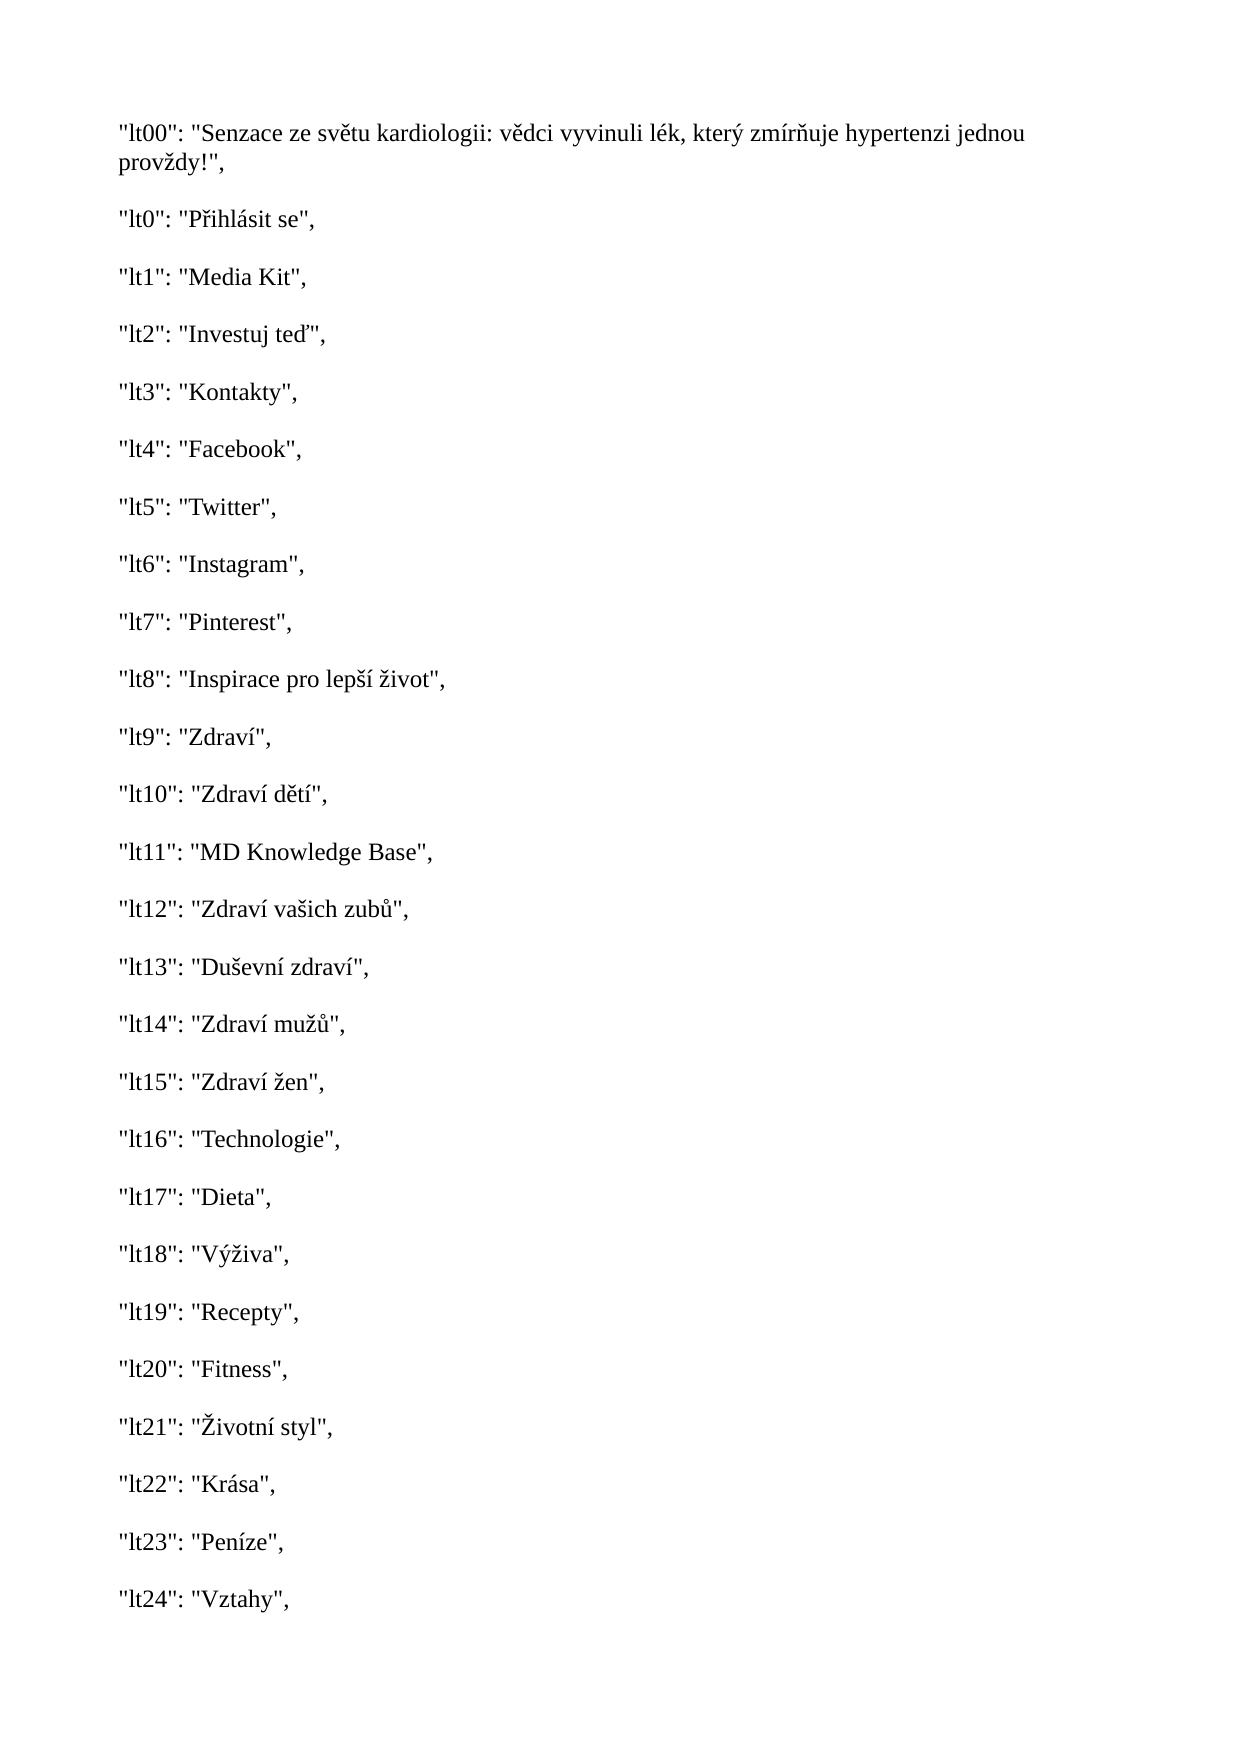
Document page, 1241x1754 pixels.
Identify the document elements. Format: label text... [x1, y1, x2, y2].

text "lt14": "Zdraví mužů", [118, 1009, 1122, 1038]
text "lt18": "Výživa", [118, 1239, 1122, 1268]
text "lt12": "Zdraví vašich zubů", [118, 894, 1122, 923]
text "lt23": "Peníze", [118, 1527, 1122, 1556]
text "lt11": "MD Knowledge Base", [118, 837, 1122, 866]
text "lt2": "Investuj teď", [118, 319, 1122, 348]
text "lt10": "Zdraví dětí", [118, 779, 1122, 808]
text "lt19": "Recepty", [118, 1297, 1122, 1326]
text "lt17": "Dieta", [118, 1182, 1122, 1211]
text "lt15": "Zdraví žen", [118, 1067, 1122, 1096]
text "lt7": "Pinterest", [118, 607, 1122, 636]
text "lt9": "Zdraví", [118, 722, 1122, 751]
text "lt00": "Senzace ze světu kardiologii: vědci vyvinuli lék, který zmírňuje hypertenzi jednou provždy!", [118, 118, 1122, 176]
text "lt8": "Inspirace pro lepší život", [118, 664, 1122, 693]
text "lt0": "Přihlásit se", [118, 204, 1122, 233]
text "lt22": "Krása", [118, 1469, 1122, 1498]
text "lt21": "Životní styl", [118, 1412, 1122, 1441]
text "lt1": "Media Kit", [118, 262, 1122, 291]
text "lt24": "Vztahy", [118, 1584, 1122, 1613]
text "lt5": "Twitter", [118, 492, 1122, 521]
text "lt16": "Technologie", [118, 1124, 1122, 1153]
text "lt6": "Instagram", [118, 549, 1122, 578]
text "lt20": "Fitness", [118, 1354, 1122, 1383]
text "lt3": "Kontakty", [118, 377, 1122, 406]
text "lt4": "Facebook", [118, 434, 1122, 463]
text "lt13": "Duševní zdraví", [118, 952, 1122, 981]
